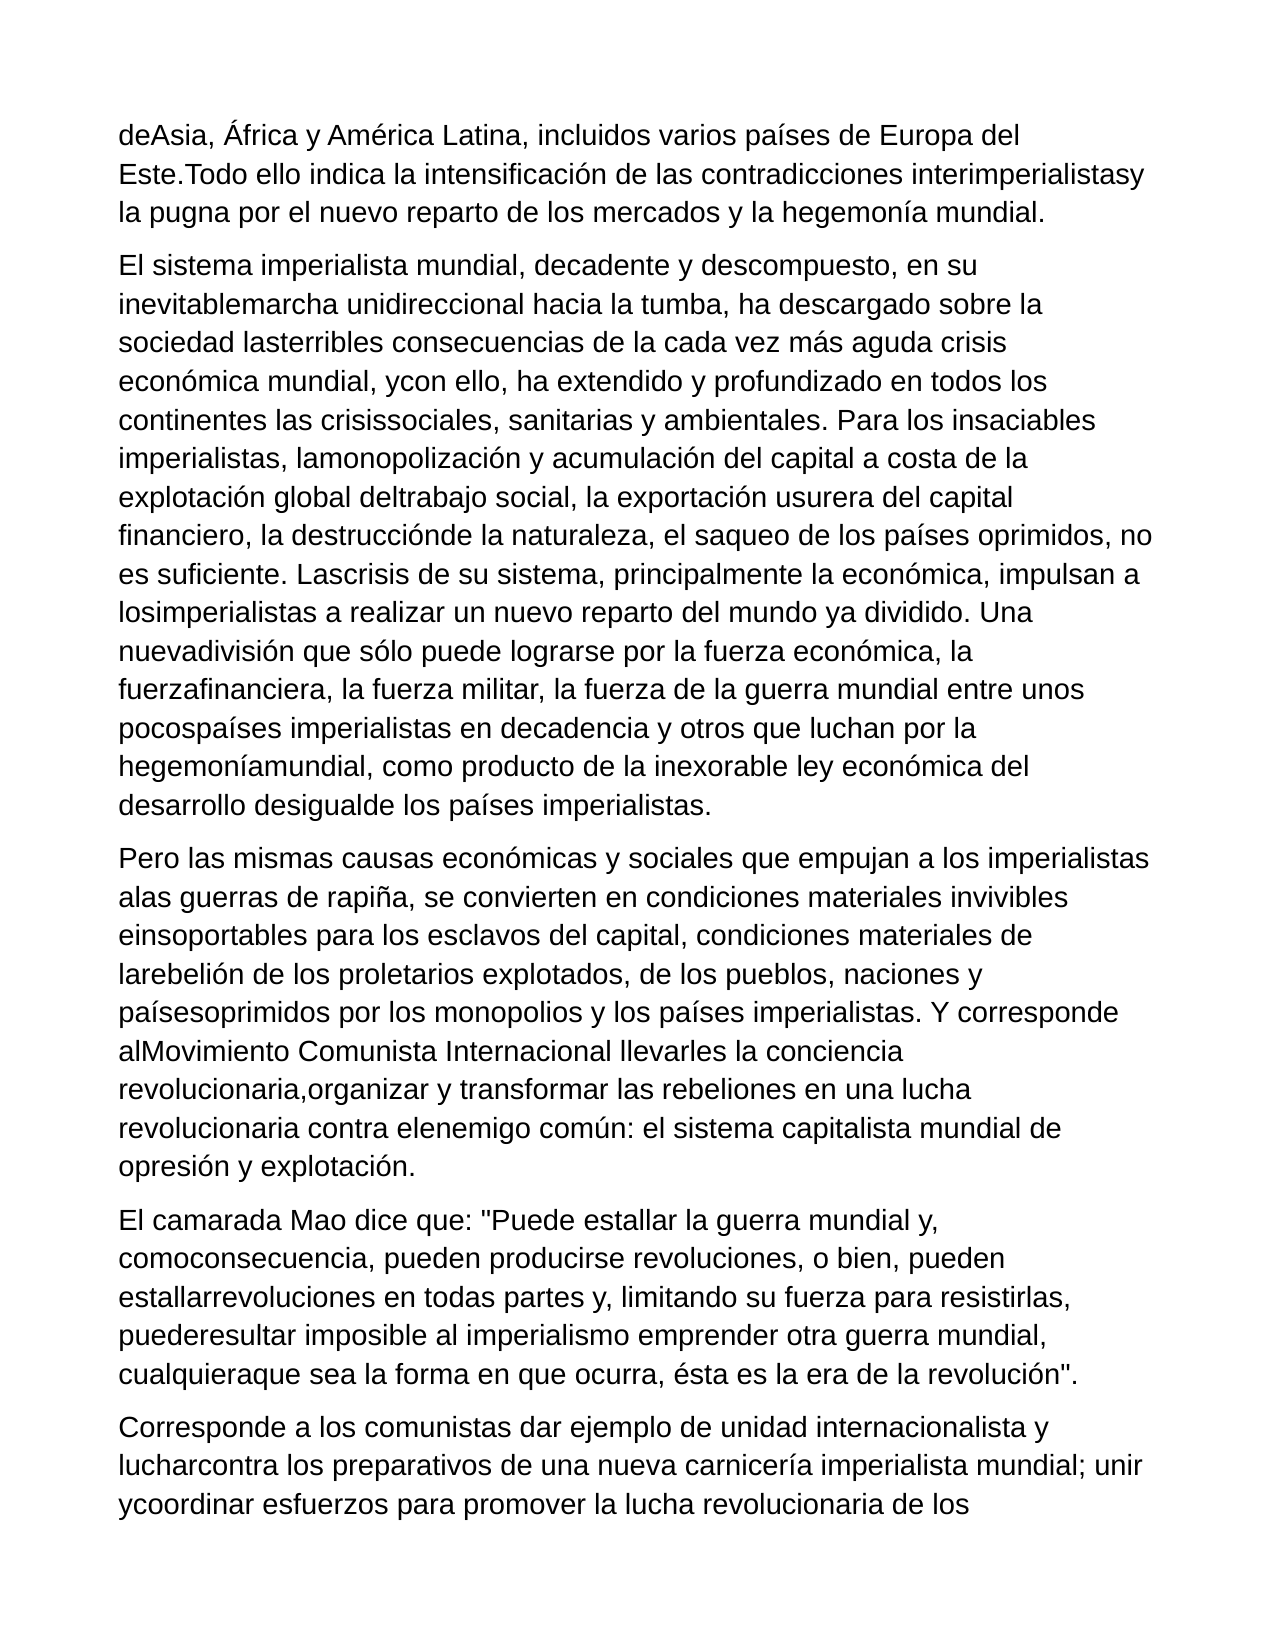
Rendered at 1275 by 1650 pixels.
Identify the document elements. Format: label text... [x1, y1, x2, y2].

text El sistema imperialista mundial, decadente y descompuesto, en su inevitablemarcha unidireccional hacia la tumba, ha descargado sobre la sociedad lasterribles consecuencias de la cada vez más aguda crisis económica mundial, ycon ello, ha extendido y profundizado en todos los continentes las crisissociales, sanitarias y ambientales. Para los insaciables imperialistas, lamonopolización y acumulación del capital a costa de la explotación global deltrabajo social, la exportación usurera del capital financiero, la destrucciónde la naturaleza, el saqueo de los países oprimidos, no es suficiente. Lascrisis de su sistema, principalmente la económica, impulsan a losimperialistas a realizar un nuevo reparto del mundo ya dividido. Una nuevadivisión que sólo puede lograrse por la fuerza económica, la fuerzafinanciera, la fuerza militar, la fuerza de la guerra mundial entre unos pocospaíses imperialistas en decadencia y otros que luchan por la hegemoníamundial, como producto de la inexorable ley económica del desarrollo desigualde los países imperialistas. [118, 248, 1157, 821]
text Pero las mismas causas económicas y sociales que empujan a los imperialistas alas guerras de rapiña, se convierten en condiciones materiales invivibles einsoportables para los esclavos del capital, condiciones materiales de larebelión de los proletarios explotados, de los pueblos, naciones y paísesoprimidos por los monopolios y los países imperialistas. Y corresponde alMovimiento Comunista Internacional llevarles la conciencia revolucionaria,organizar y transformar las rebeliones en una lucha revolucionaria contra elenemigo común: el sistema capitalista mundial de opresión y explotación. [118, 841, 1157, 1183]
text deAsia, África y América Latina, incluidos varios países de Europa del Este.Todo ello indica la intensificación de las contradicciones interimperialistasy la pugna por el nuevo reparto de los mercados y la hegemonía mundial. [118, 118, 1157, 229]
text Corresponde a los comunistas dar ejemplo de unidad internacionalista y lucharcontra los preparativos de una nueva carnicería imperialista mundial; unir ycoordinar esfuerzos para promover la lucha revolucionaria de los [118, 1410, 1157, 1520]
text El camarada Mao dice que: "Puede estallar la guerra mundial y, comoconsecuencia, pueden producirse revoluciones, o bien, pueden estallarrevoluciones en todas partes y, limitando su fuerza para resistirlas, puederesultar imposible al imperialismo emprender otra guerra mundial, cualquieraque sea la forma en que ocurra, ésta es la era de la revolución". [118, 1202, 1157, 1390]
